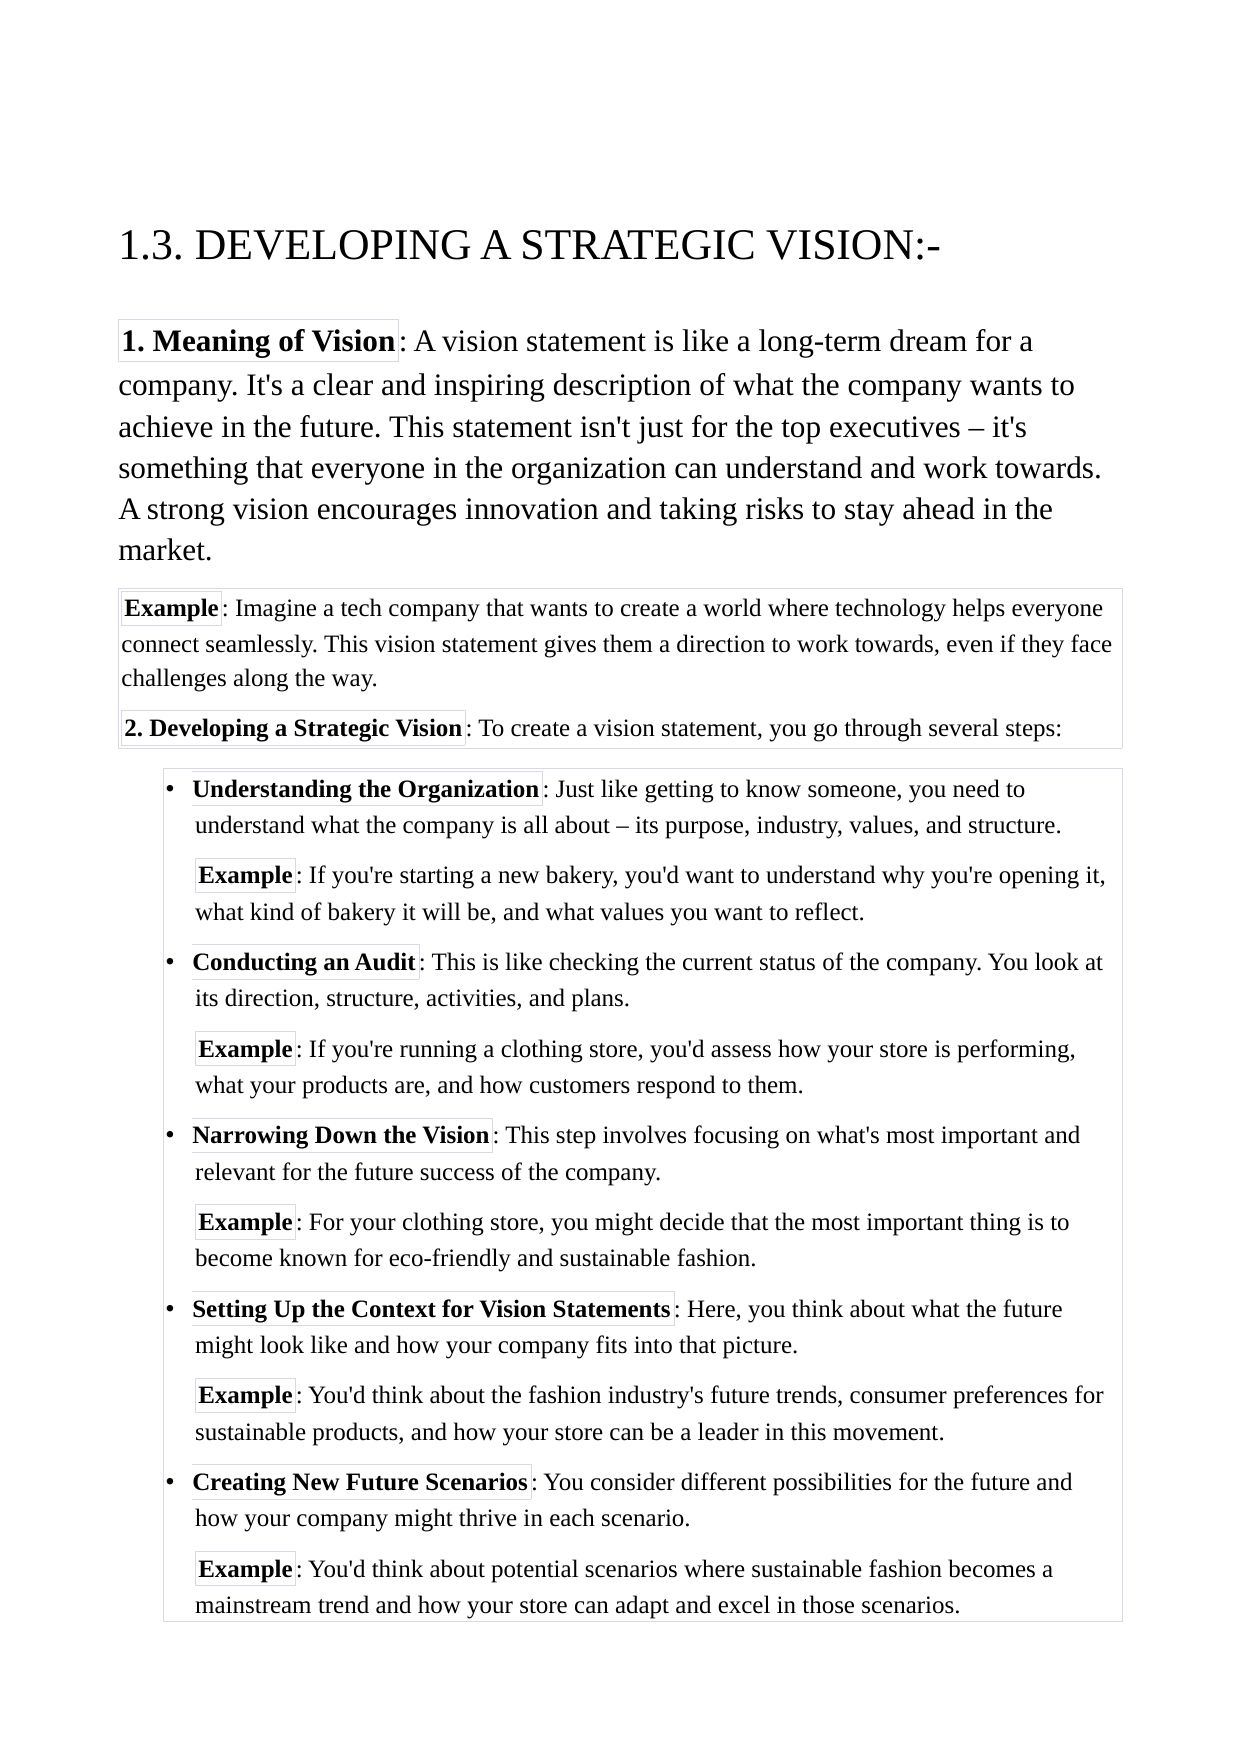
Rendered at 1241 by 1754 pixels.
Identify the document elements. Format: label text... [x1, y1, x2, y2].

list Example: For your clothing store, you might decide that the most important thing is to become known for eco-friendly and sustainable fashion. [164, 1201, 1122, 1272]
list Narrowing Down the Vision: This step involves focusing on what's most important and relevant for the future success of the company. [164, 1114, 1122, 1185]
text Example: Imagine a tech company that wants to create a world where technology helps everyone connect seamlessly. This vision statement gives them a direction to work towards, even if they face challenges along the way. [119, 589, 1122, 691]
list Example: You'd think about the fashion industry's future trends, consumer preferences for sustainable products, and how your store can be a leader in this movement. [164, 1374, 1122, 1445]
list Conducting an Audit: This is like checking the current status of the company. You look at its direction, structure, activities, and plans. [164, 941, 1122, 1012]
text 2. Developing a Strategic Vision: To create a vision statement, you go through several steps: [119, 707, 1122, 748]
list Setting Up the Context for Vision Statements: Here, you think about what the future might look like and how your company fits into that picture. [164, 1288, 1122, 1359]
text 1.3. DEVELOPING A STRATEGIC VISION:- [118, 219, 1122, 269]
list Creating New Future Scenarios: You consider different possibilities for the future and how your company might thrive in each scenario. [164, 1461, 1122, 1532]
text 1. Meaning of Vision: A vision statement is like a long-term dream for a company. It's a clear and inspiring description of what the company wants to achieve in the future. This statement isn't just for the top executives – it's something that everyone in the organization can understand and work towards. A strong vision encourages innovation and taking risks to stay ahead in the market. [118, 319, 1122, 568]
list Example: You'd think about potential scenarios where sustainable fashion becomes a mainstream trend and how your store can adapt and excel in those scenarios. [164, 1548, 1122, 1621]
list Understanding the Organization: Just like getting to know someone, you need to understand what the company is all about – its purpose, industry, values, and structure. [164, 769, 1122, 839]
list Example: If you're starting a new bakery, you'd want to understand why you're opening it, what kind of bakery it will be, and what values you want to reflect. [164, 854, 1122, 925]
list Example: If you're running a clothing store, you'd assess how your store is performing, what your products are, and how customers respond to them. [164, 1028, 1122, 1099]
